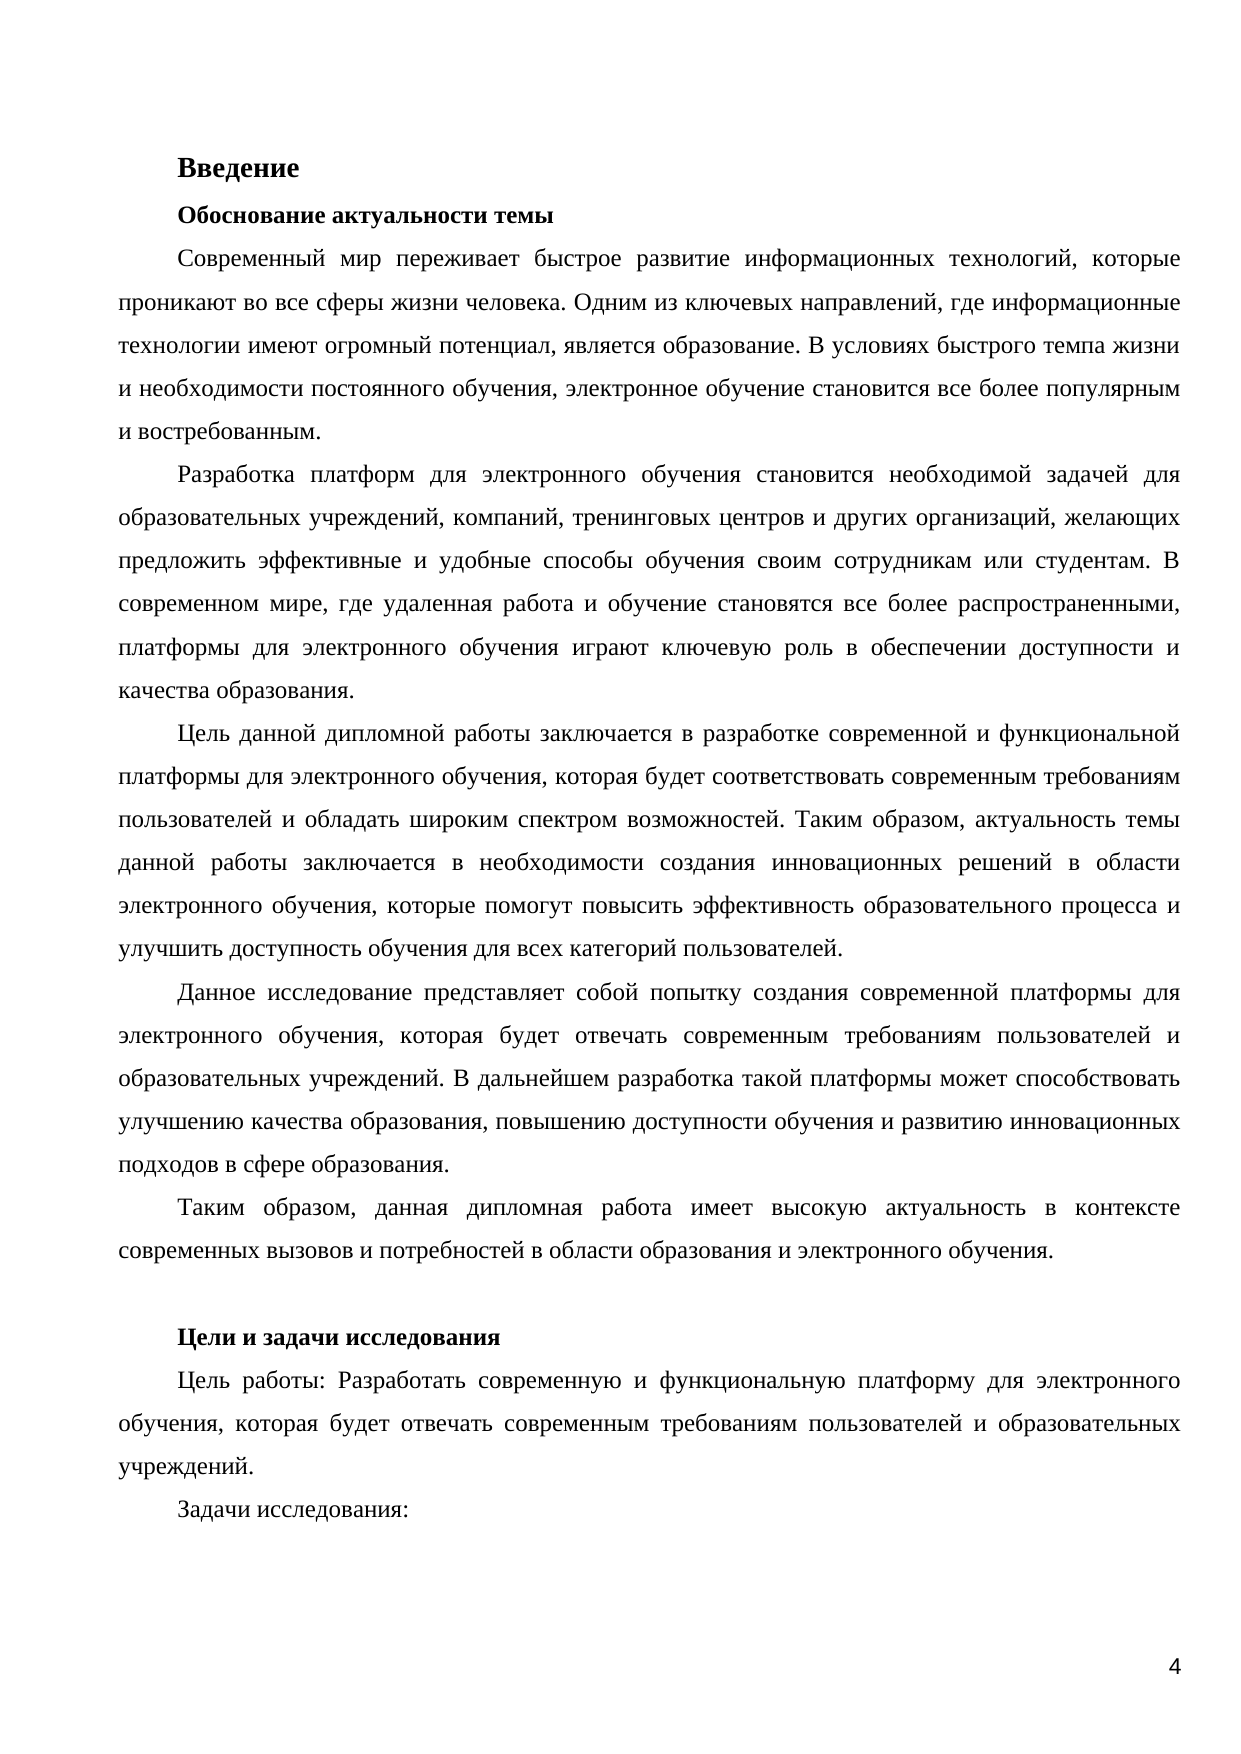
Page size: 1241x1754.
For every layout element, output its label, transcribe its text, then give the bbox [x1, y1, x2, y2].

text Данное исследование представляет собой попытку создания современной платформы для электронного обучения, которая будет отвечать современным требованиям пользователей и образовательных учреждений. В дальнейшем разработка такой платформы может способствовать улучшению качества образования, повышению доступности обучения и развитию инновационных подходов в сфере образования. [118, 977, 1181, 1178]
text Цель работы: Разработать современную и функциональную платформу для электронного обучения, которая будет отвечать современным требованиям пользователей и образовательных учреждений. [118, 1365, 1181, 1480]
text Обоснование актуальности темы [118, 200, 1181, 229]
text Введение [118, 150, 1181, 183]
text Разработка платформ для электронного обучения становится необходимой задачей для образовательных учреждений, компаний, тренинговых центров и других организаций, желающих предложить эффективные и удобные способы обучения своим сотрудникам или студентам. В современном мире, где удаленная работа и обучение становятся все более распространенными, платформы для электронного обучения играют ключевую роль в обеспечении доступности и качества образования. [118, 459, 1181, 703]
text Современный мир переживает быстрое развитие информационных технологий, которые проникают во все сферы жизни человека. Одним из ключевых направлений, где информационные технологии имеют огромный потенциал, является образование. В условиях быстрого темпа жизни и необходимости постоянного обучения, электронное обучение становится все более популярным и востребованным. [118, 243, 1181, 445]
text Цель данной дипломной работы заключается в разработке современной и функциональной платформы для электронного обучения, которая будет соответствовать современным требованиям пользователей и обладать широким спектром возможностей. Таким образом, актуальность темы данной работы заключается в необходимости создания инновационных решений в области электронного обучения, которые помогут повысить эффективность образовательного процесса и улучшить доступность обучения для всех категорий пользователей. [118, 718, 1181, 962]
text Таким образом, данная дипломная работа имеет высокую актуальность в контексте современных вызовов и потребностей в области образования и электронного обучения. [118, 1192, 1181, 1264]
text Цели и задачи исследования [118, 1322, 1181, 1350]
text Задачи исследования: [118, 1494, 1181, 1523]
